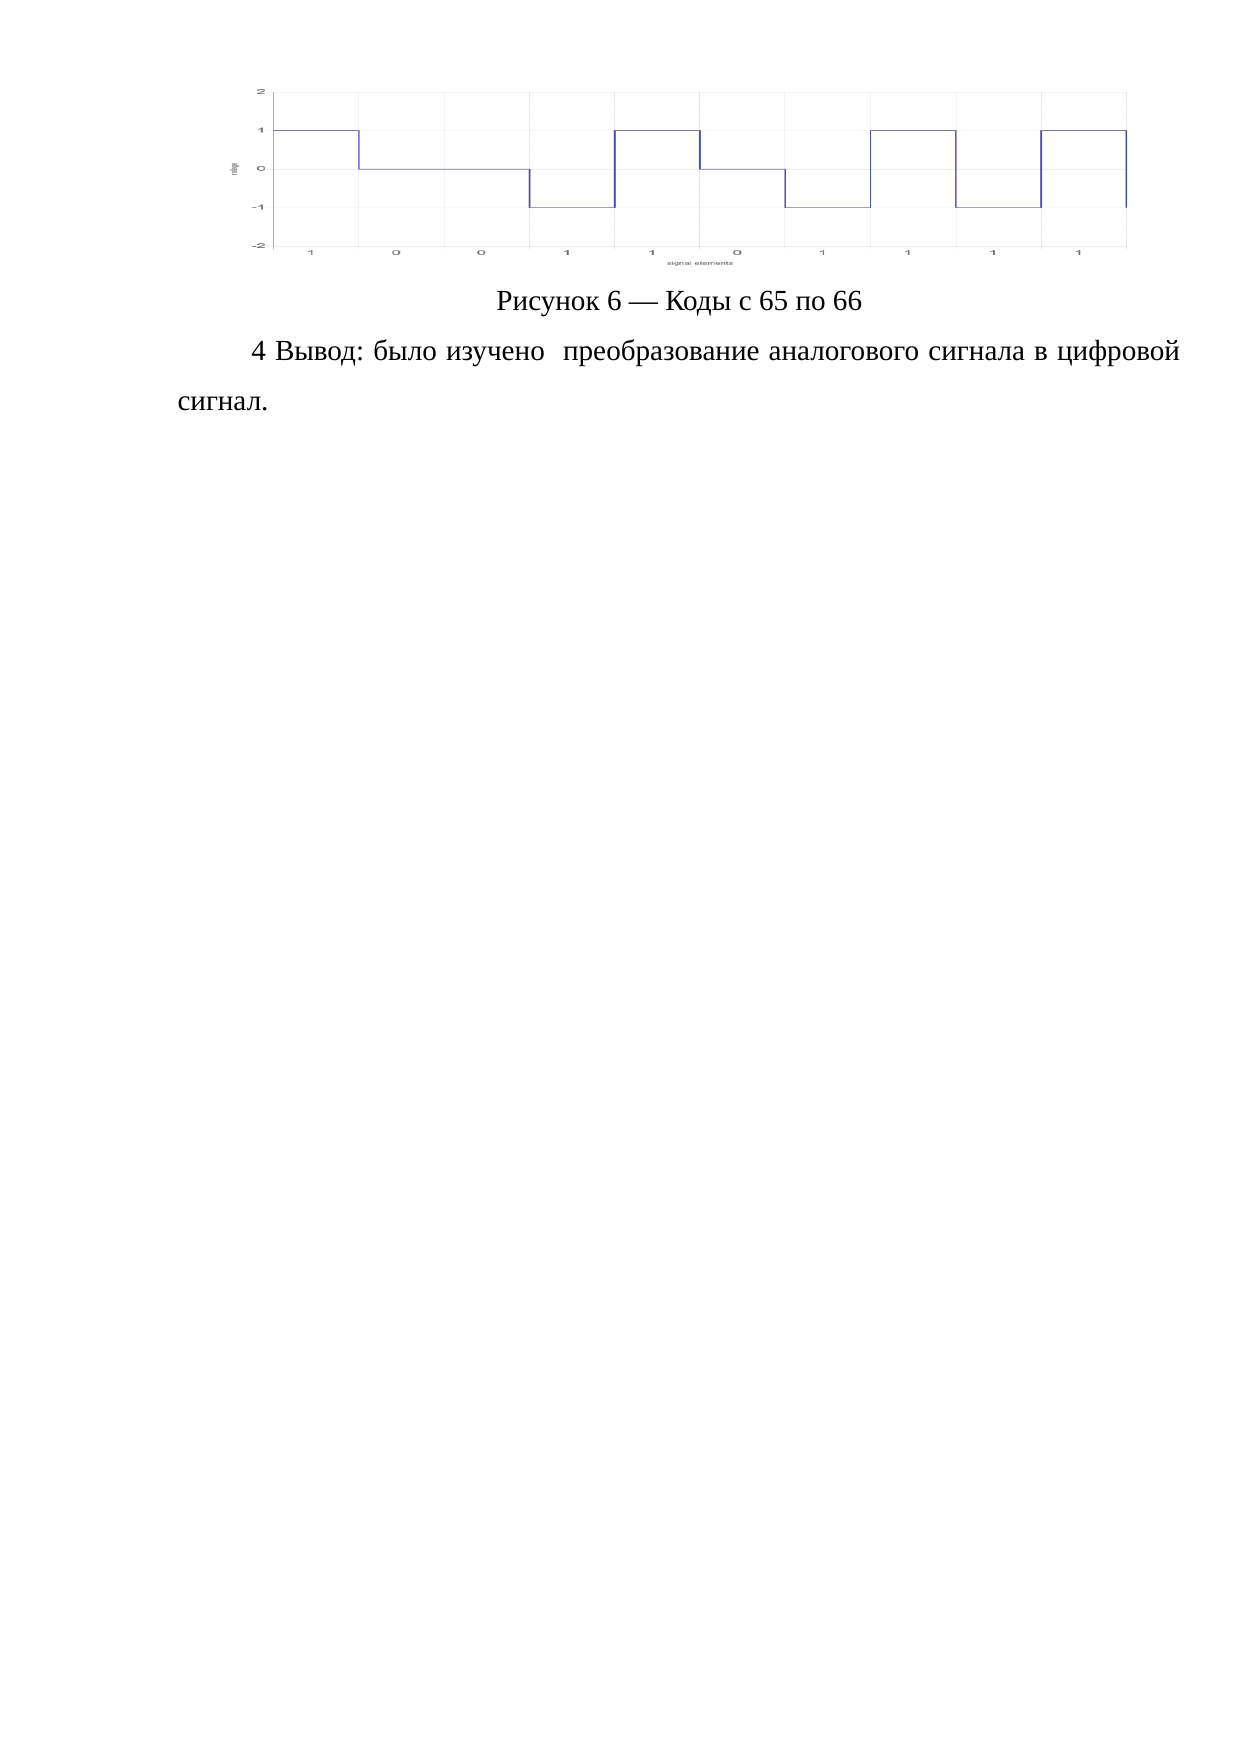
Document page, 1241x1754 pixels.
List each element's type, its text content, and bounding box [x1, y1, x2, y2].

picture [225, 88, 1133, 267]
text 4 Вывод: было изучено преобразование аналогового сигнала в цифровой сигнал. [177, 333, 1181, 417]
text Рисунок 6 — Коды с 65 по 66 [177, 75, 1181, 316]
